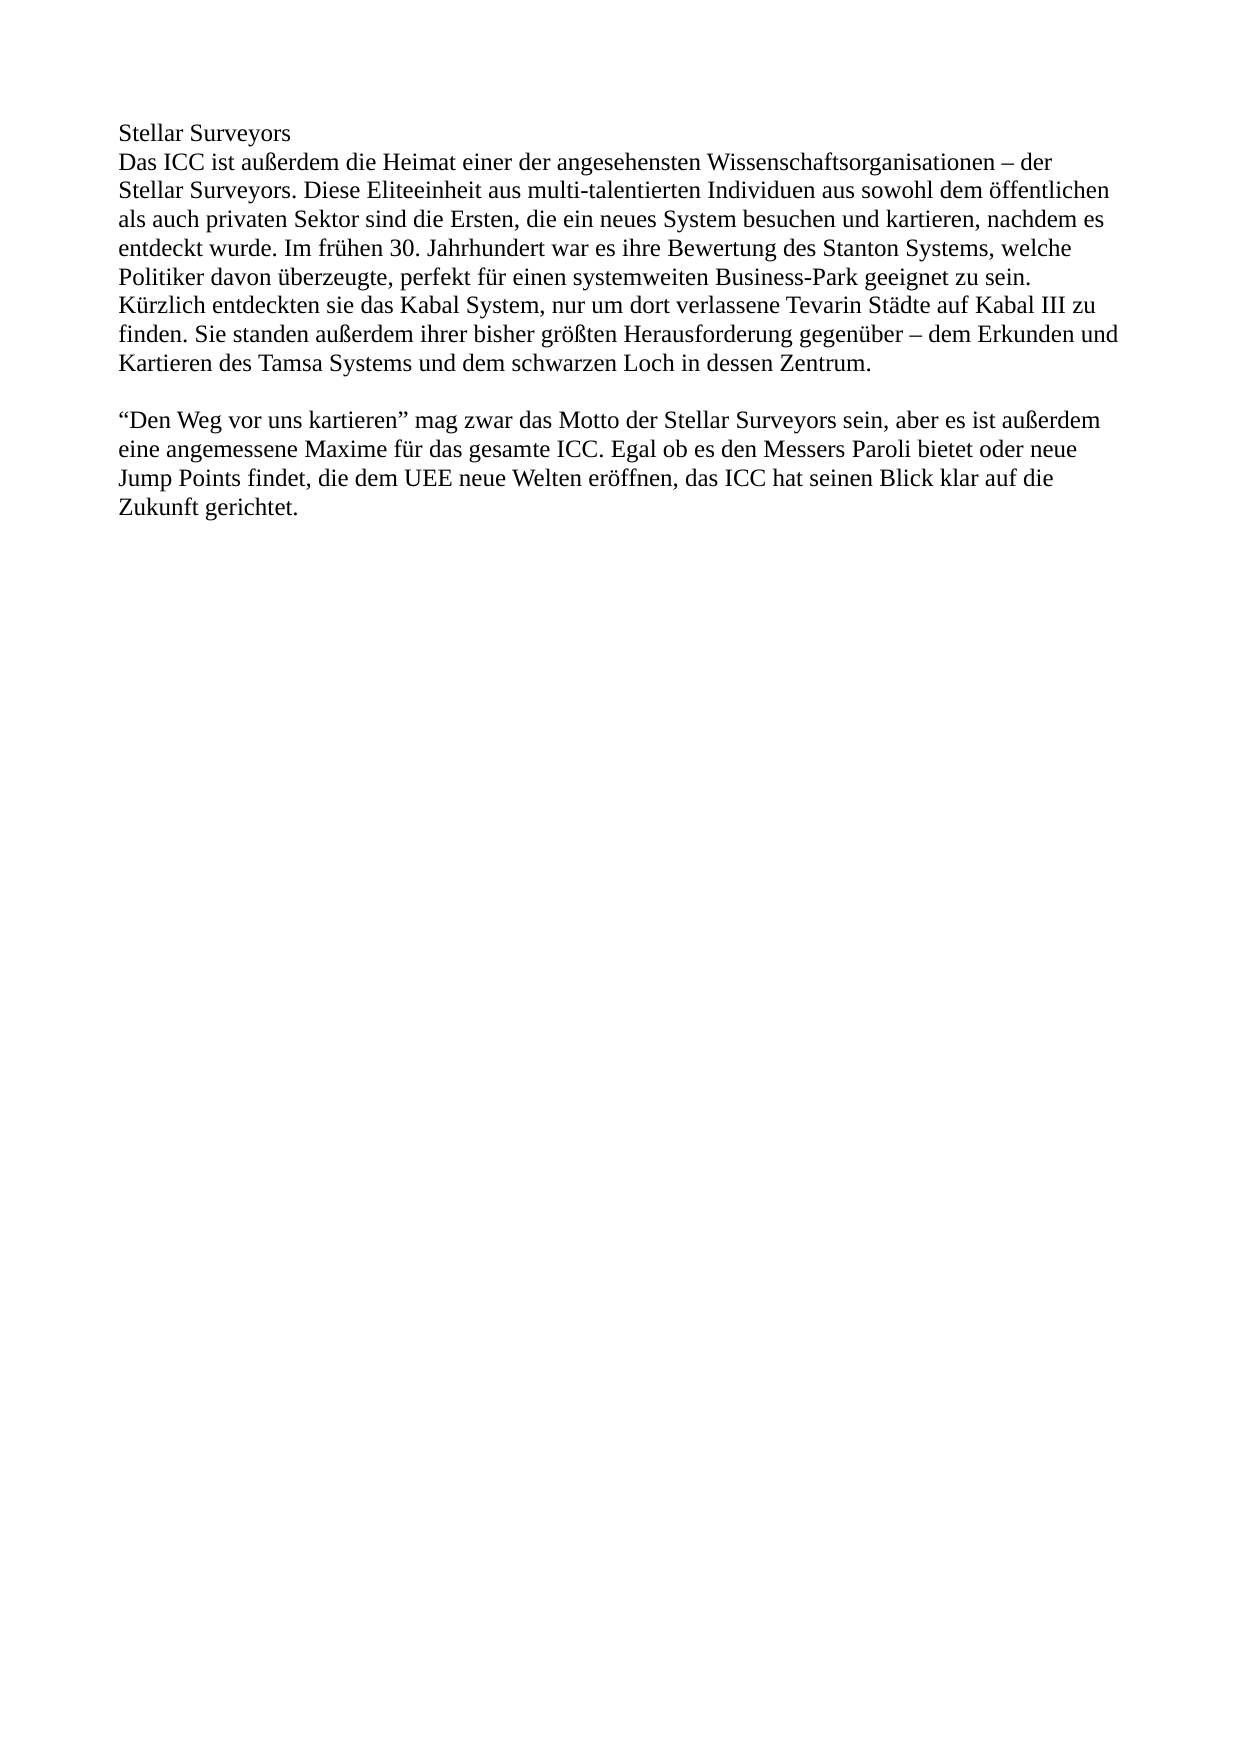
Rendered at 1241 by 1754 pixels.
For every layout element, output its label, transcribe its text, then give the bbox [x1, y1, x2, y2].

text “Den Weg vor uns kartieren” mag zwar das Motto der Stellar Surveyors sein, aber es ist außerdem eine angemessene Maxime für das gesamte ICC. Egal ob es den Messers Paroli bietet oder neue Jump Points findet, die dem UEE neue Welten eröffnen, das ICC hat seinen Blick klar auf die Zukunft gerichtet. [118, 406, 1122, 521]
text Das ICC ist außerdem die Heimat einer der angesehensten Wissenschaftsorganisationen – der Stellar Surveyors. Diese Eliteeinheit aus multi-talentierten Individuen aus sowohl dem öffentlichen als auch privaten Sektor sind die Ersten, die ein neues System besuchen und kartieren, nachdem es entdeckt wurde. Im frühen 30. Jahrhundert war es ihre Bewertung des Stanton Systems, welche Politiker davon überzeugte, perfekt für einen systemweiten Business-Park geeignet zu sein. Kürzlich entdeckten sie das Kabal System, nur um dort verlassene Tevarin Städte auf Kabal III zu finden. Sie standen außerdem ihrer bisher größten Herausforderung gegenüber – dem Erkunden und Kartieren des Tamsa Systems und dem schwarzen Loch in dessen Zentrum. [118, 147, 1122, 377]
text Stellar Surveyors [118, 118, 1122, 147]
